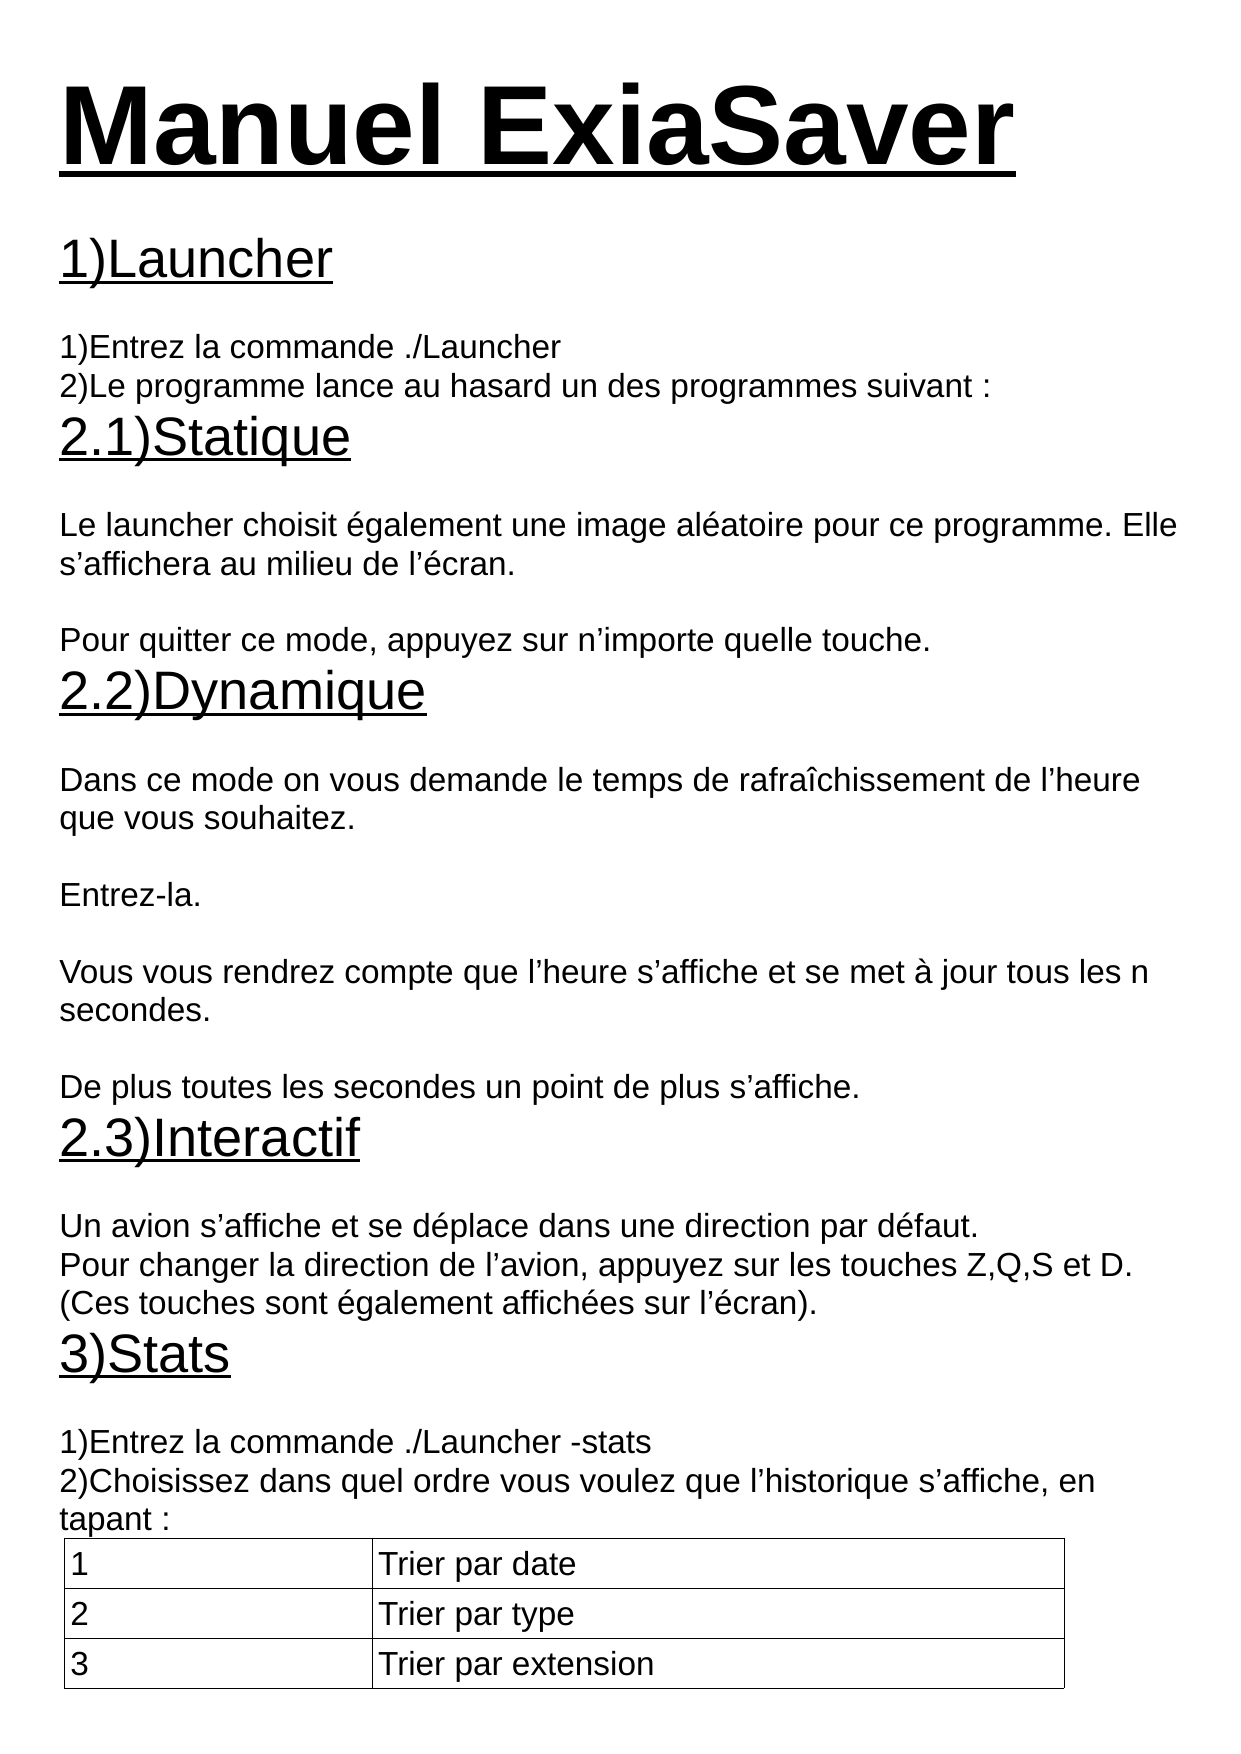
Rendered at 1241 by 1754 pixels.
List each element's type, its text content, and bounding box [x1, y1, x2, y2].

text 1)Entrez la commande ./Launcher -stats [59, 1422, 1181, 1461]
text Le launcher choisit également une image aléatoire pour ce programme. Elle s’affichera au milieu de l’écran. [59, 505, 1181, 582]
text 2.2)Dynamique [59, 659, 1181, 721]
table_cell 3 [65, 1639, 372, 1688]
text Pour changer la direction de l’avion, appuyez sur les touches Z,Q,S et D. (Ces touches sont également affichées sur l’écran). [59, 1245, 1181, 1322]
text De plus toutes les secondes un point de plus s’affiche. [59, 1067, 1181, 1106]
text Entrez-la. [59, 875, 1181, 913]
text Dans ce mode on vous demande le temps de rafraîchissement de l’heure que vous souhaitez. [59, 760, 1181, 837]
text Vous vous rendrez compte que l’heure s’affiche et se met à jour tous les n secondes. [59, 952, 1181, 1029]
text 2.3)Interactif [59, 1106, 1181, 1168]
table_header Trier par date [373, 1539, 1064, 1588]
text 3)Stats [59, 1322, 1181, 1384]
text Un avion s’affiche et se déplace dans une direction par défaut. [59, 1206, 1181, 1245]
text 1)Launcher [59, 227, 1181, 289]
text Manuel ExiaSaver [59, 59, 1181, 188]
table_cell Trier par type [373, 1589, 1064, 1638]
table_cell 2 [65, 1589, 372, 1638]
text Pour quitter ce mode, appuyez sur n’importe quelle touche. [59, 621, 1181, 659]
table_cell Trier par extension [373, 1639, 1064, 1688]
table_header 1 [65, 1539, 372, 1588]
text 1)Entrez la commande ./Launcher [59, 328, 1181, 366]
text 2)Choisissez dans quel ordre vous voulez que l’historique s’affiche, en tapant : [59, 1461, 1181, 1538]
text 2)Le programme lance au hasard un des programmes suivant : [59, 366, 1181, 404]
text 2.1)Statique [59, 404, 1181, 467]
